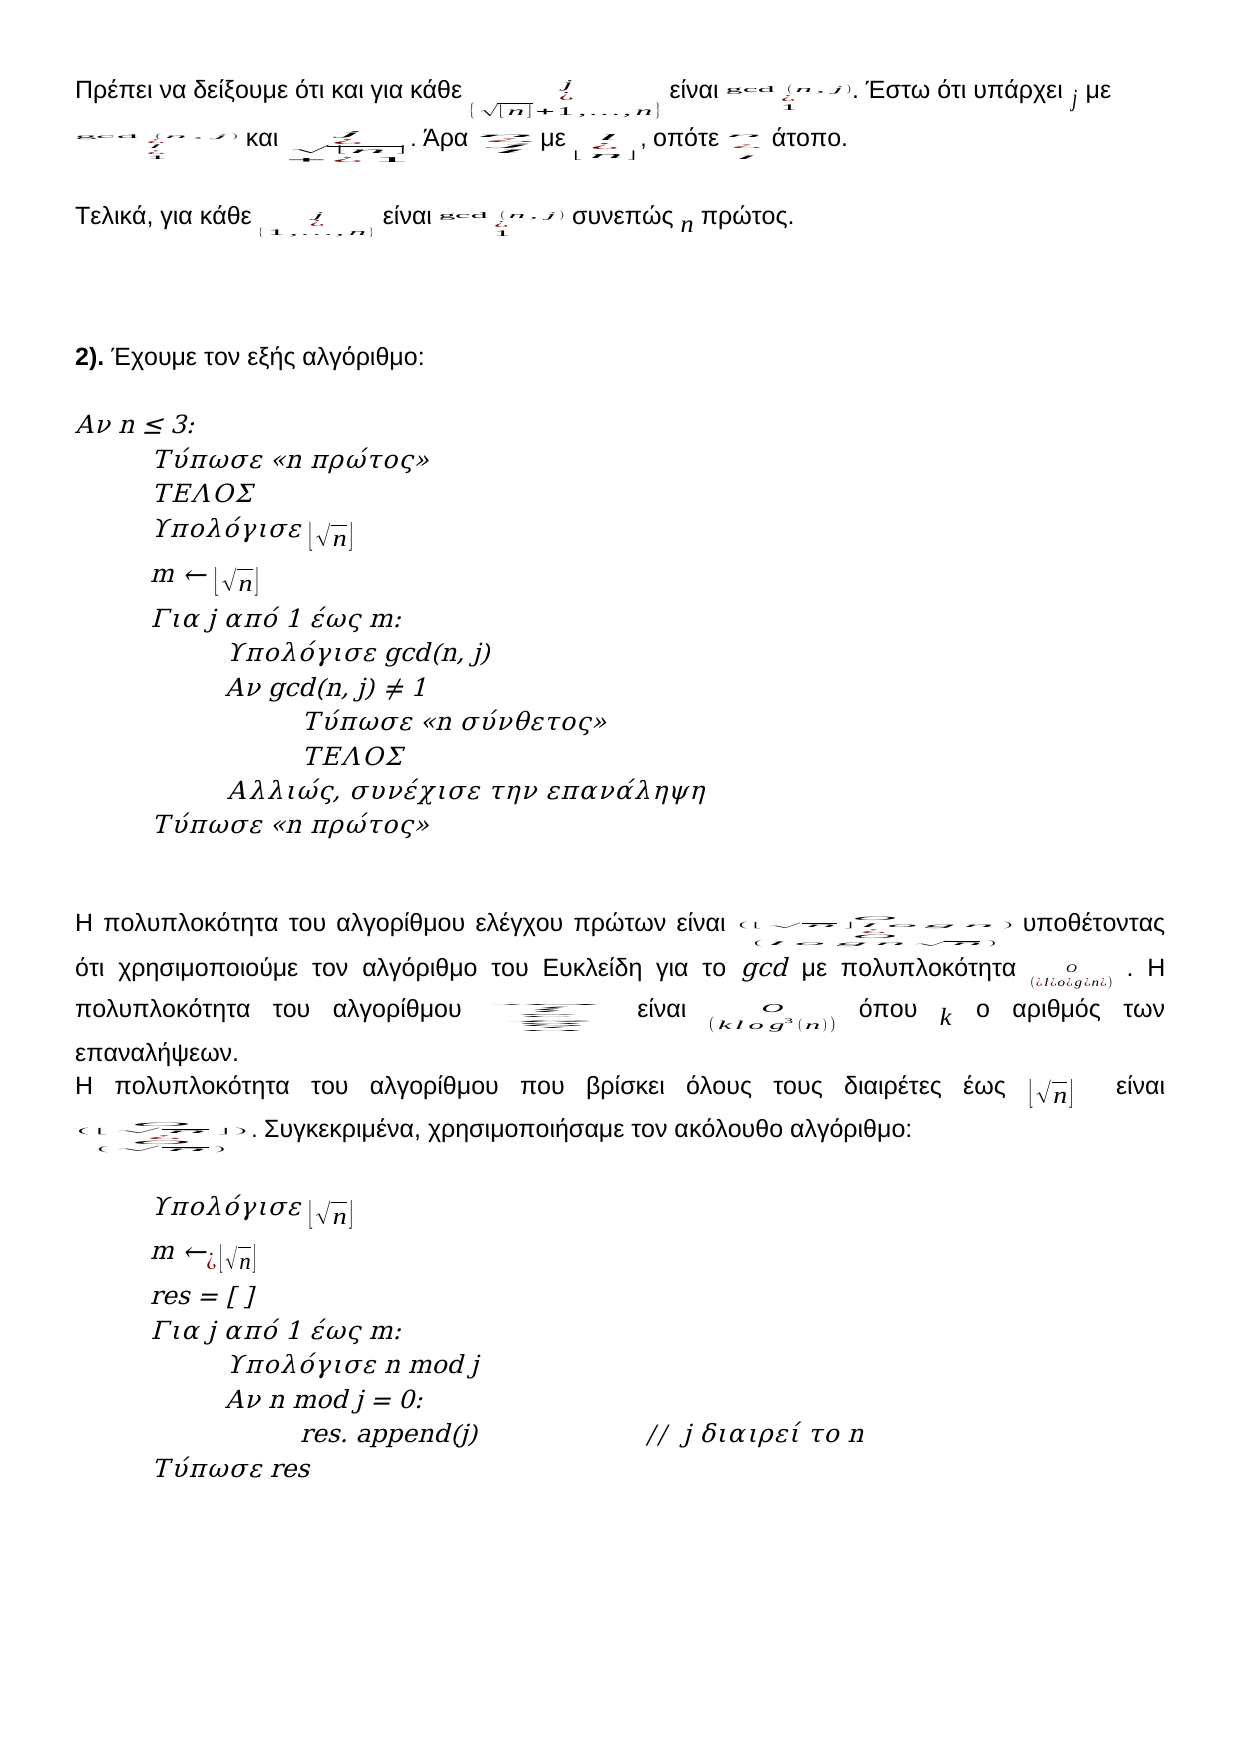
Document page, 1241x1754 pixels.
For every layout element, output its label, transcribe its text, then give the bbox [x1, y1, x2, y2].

text m ← [75, 1235, 1165, 1275]
text Υπολόγισε n mod j [75, 1349, 1165, 1379]
text Πρέπει να δείξουμε ότι και για κάθε είναι . Έστω ότι υπάρχει με και . Άρα με , οπότε άτοπο. [75, 75, 1165, 164]
text m ← [75, 557, 1165, 598]
text res = [ ] [75, 1280, 1165, 1310]
text ΤΕΛΟΣ [75, 478, 1165, 508]
text Τύπωσε res [75, 1452, 1165, 1482]
text Aν gcd(n, j) ≠ 1 [75, 671, 1165, 701]
text Aν n mod j = 0: [75, 1383, 1165, 1413]
text Η πολυπλοκότητα του αλγορίθμου που βρίσκει όλους τους διαιρέτες έως είναι . Συγκεκριμένα, χρησιμοποιήσαμε τον ακόλουθο αλγόριθμο: [75, 1071, 1165, 1153]
text Τύπωσε «n πρώτος» [75, 443, 1165, 473]
text Για j από 1 έως m: [75, 602, 1165, 632]
text res. append(j) // j διαιρεί το n [75, 1418, 1165, 1448]
text 2). Έχουμε τον εξής αλγόριθμο: [75, 341, 1165, 370]
text Υπολόγισε gcd(n, j) [75, 637, 1165, 667]
text Τύπωσε «n πρώτος» [75, 809, 1165, 839]
text Aν n ≤ 3: [75, 409, 1165, 439]
text ΤΕΛΟΣ [75, 740, 1165, 770]
text Υπολόγισε [75, 512, 1165, 553]
text Για j από 1 έως m: [75, 1314, 1165, 1344]
text Τελικά, για κάθε είναι συνεπώς πρώτος. [75, 201, 1165, 238]
text Η πολυπλοκότητα του αλγορίθμου ελέγχου πρώτων είναι υποθέτοντας ότι χρησιμοποιούμε τον αλγόριθμο του Ευκλείδη για το gcd με πολυπλοκότητα . Η πολυπλοκότητα του αλγορίθμου είναι όπου ο αριθμός των επαναλήψεων. [75, 908, 1165, 1067]
text Υπολόγισε [75, 1190, 1165, 1231]
text Αλλιώς, συνέχισε την επανάληψη [75, 774, 1165, 804]
text Τύπωσε «n σύνθετος» [75, 706, 1165, 736]
